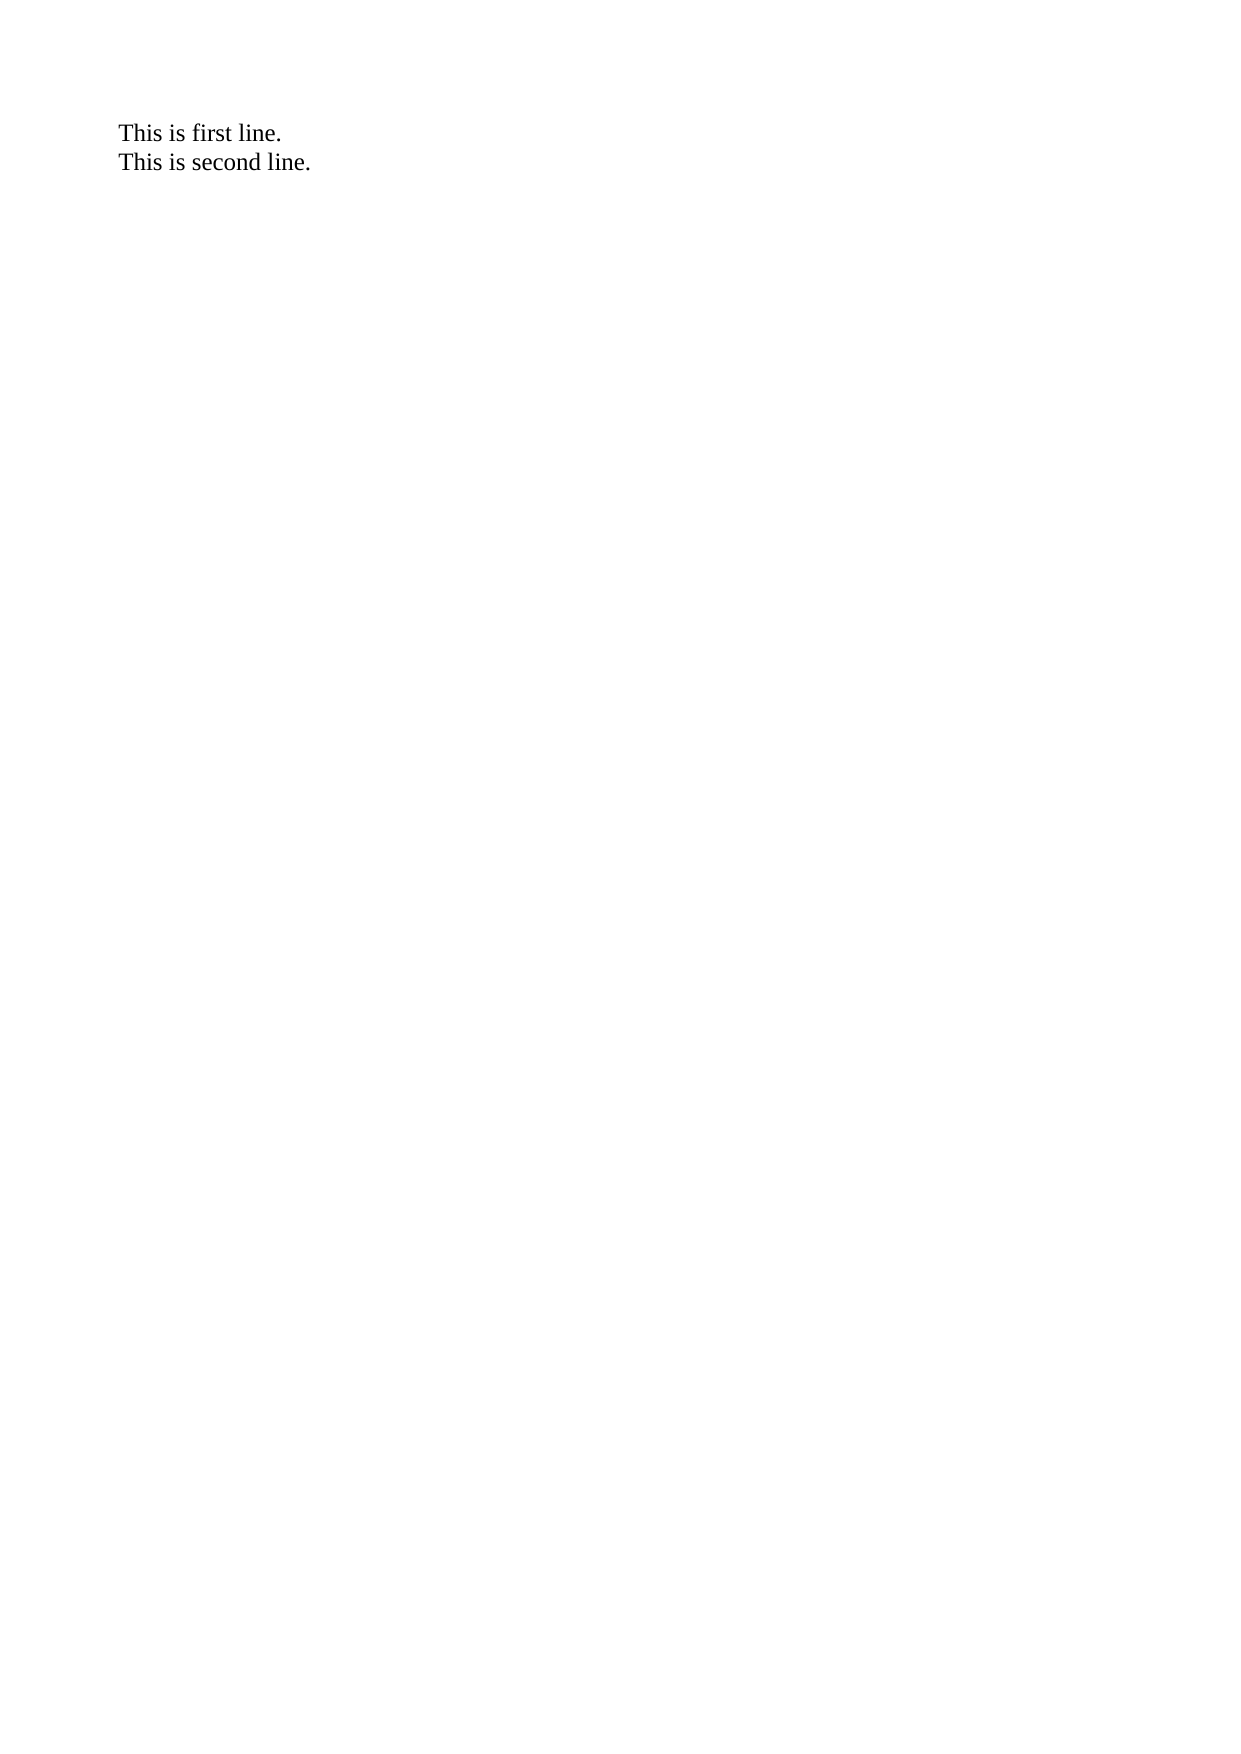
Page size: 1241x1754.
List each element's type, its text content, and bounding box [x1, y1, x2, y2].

text This is second line. [118, 147, 1122, 176]
text This is first line. [118, 118, 1122, 147]
